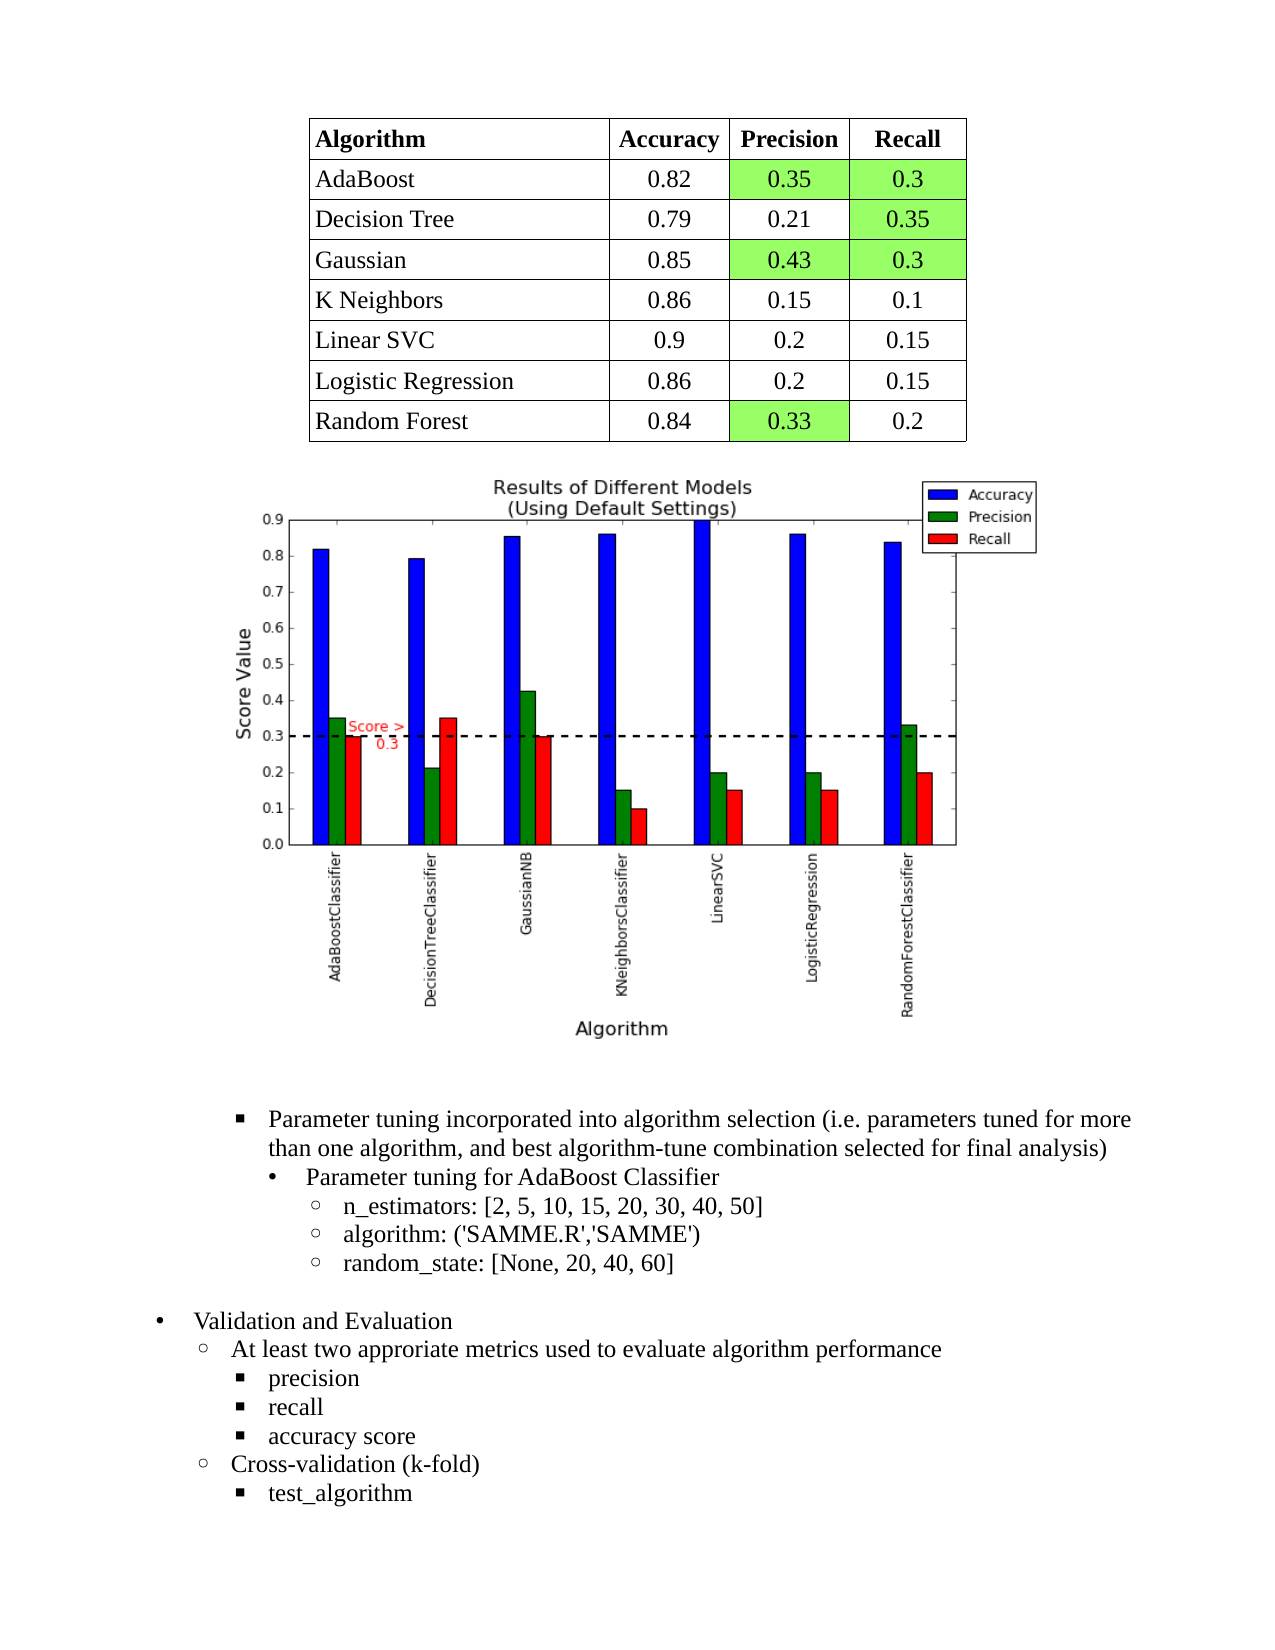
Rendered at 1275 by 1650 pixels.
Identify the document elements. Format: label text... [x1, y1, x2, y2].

table_cell 0.86 [610, 361, 729, 400]
table_cell 0.35 [730, 160, 849, 199]
list n_estimators: [2, 5, 10, 15, 20, 30, 40, 50] [306, 1191, 1157, 1219]
list algorithm: ('SAMME.R','SAMME') [306, 1219, 1157, 1248]
list At least two approriate metrics used to evaluate algorithm performance [193, 1334, 1157, 1363]
list Parameter tuning for AdaBoost Classifier [268, 1162, 1157, 1191]
table_cell 0.2 [730, 361, 849, 400]
table_cell Logistic Regression [310, 361, 609, 400]
list Validation and Evaluation [156, 1306, 1157, 1334]
list Parameter tuning incorporated into algorithm selection (i.e. parameters tuned for more than one algorithm, and best algorithm-tune combination selected for final analysis) [231, 1104, 1157, 1162]
table_cell Gaussian [310, 240, 609, 279]
table_cell Random Forest [310, 401, 609, 441]
table_header Recall [850, 119, 966, 158]
table_cell 0.3 [850, 160, 966, 199]
list precision [231, 1363, 1157, 1392]
table_header Accuracy [610, 119, 729, 158]
table_cell AdaBoost [310, 160, 609, 199]
table_cell 0.35 [850, 200, 966, 239]
table_cell 0.86 [610, 280, 729, 320]
table_cell 0.79 [610, 200, 729, 239]
table_cell 0.33 [730, 401, 849, 441]
table_cell 0.9 [610, 321, 729, 360]
table_cell 0.3 [850, 240, 966, 279]
table_cell 0.15 [850, 361, 966, 400]
list recall [231, 1392, 1157, 1421]
table_cell 0.1 [850, 280, 966, 320]
table_cell Linear SVC [310, 321, 609, 360]
table_cell 0.15 [850, 321, 966, 360]
table_cell Decision Tree [310, 200, 609, 239]
list Cross-validation (k-fold) [193, 1449, 1157, 1478]
table_cell 0.21 [730, 200, 849, 239]
list accuracy score [231, 1421, 1157, 1449]
table_cell 0.85 [610, 240, 729, 279]
list test_algorithm [231, 1478, 1157, 1507]
list random_state: [None, 20, 40, 60] [306, 1248, 1157, 1277]
table_header Algorithm [310, 119, 609, 158]
picture [229, 472, 1044, 1047]
table_cell K Neighbors [310, 280, 609, 320]
table_cell 0.15 [730, 280, 849, 320]
table_header Precision [730, 119, 849, 158]
table_cell 0.82 [610, 160, 729, 199]
table_cell 0.2 [850, 401, 966, 441]
table_cell 0.2 [730, 321, 849, 360]
table_cell 0.43 [730, 240, 849, 279]
table_cell 0.84 [610, 401, 729, 441]
